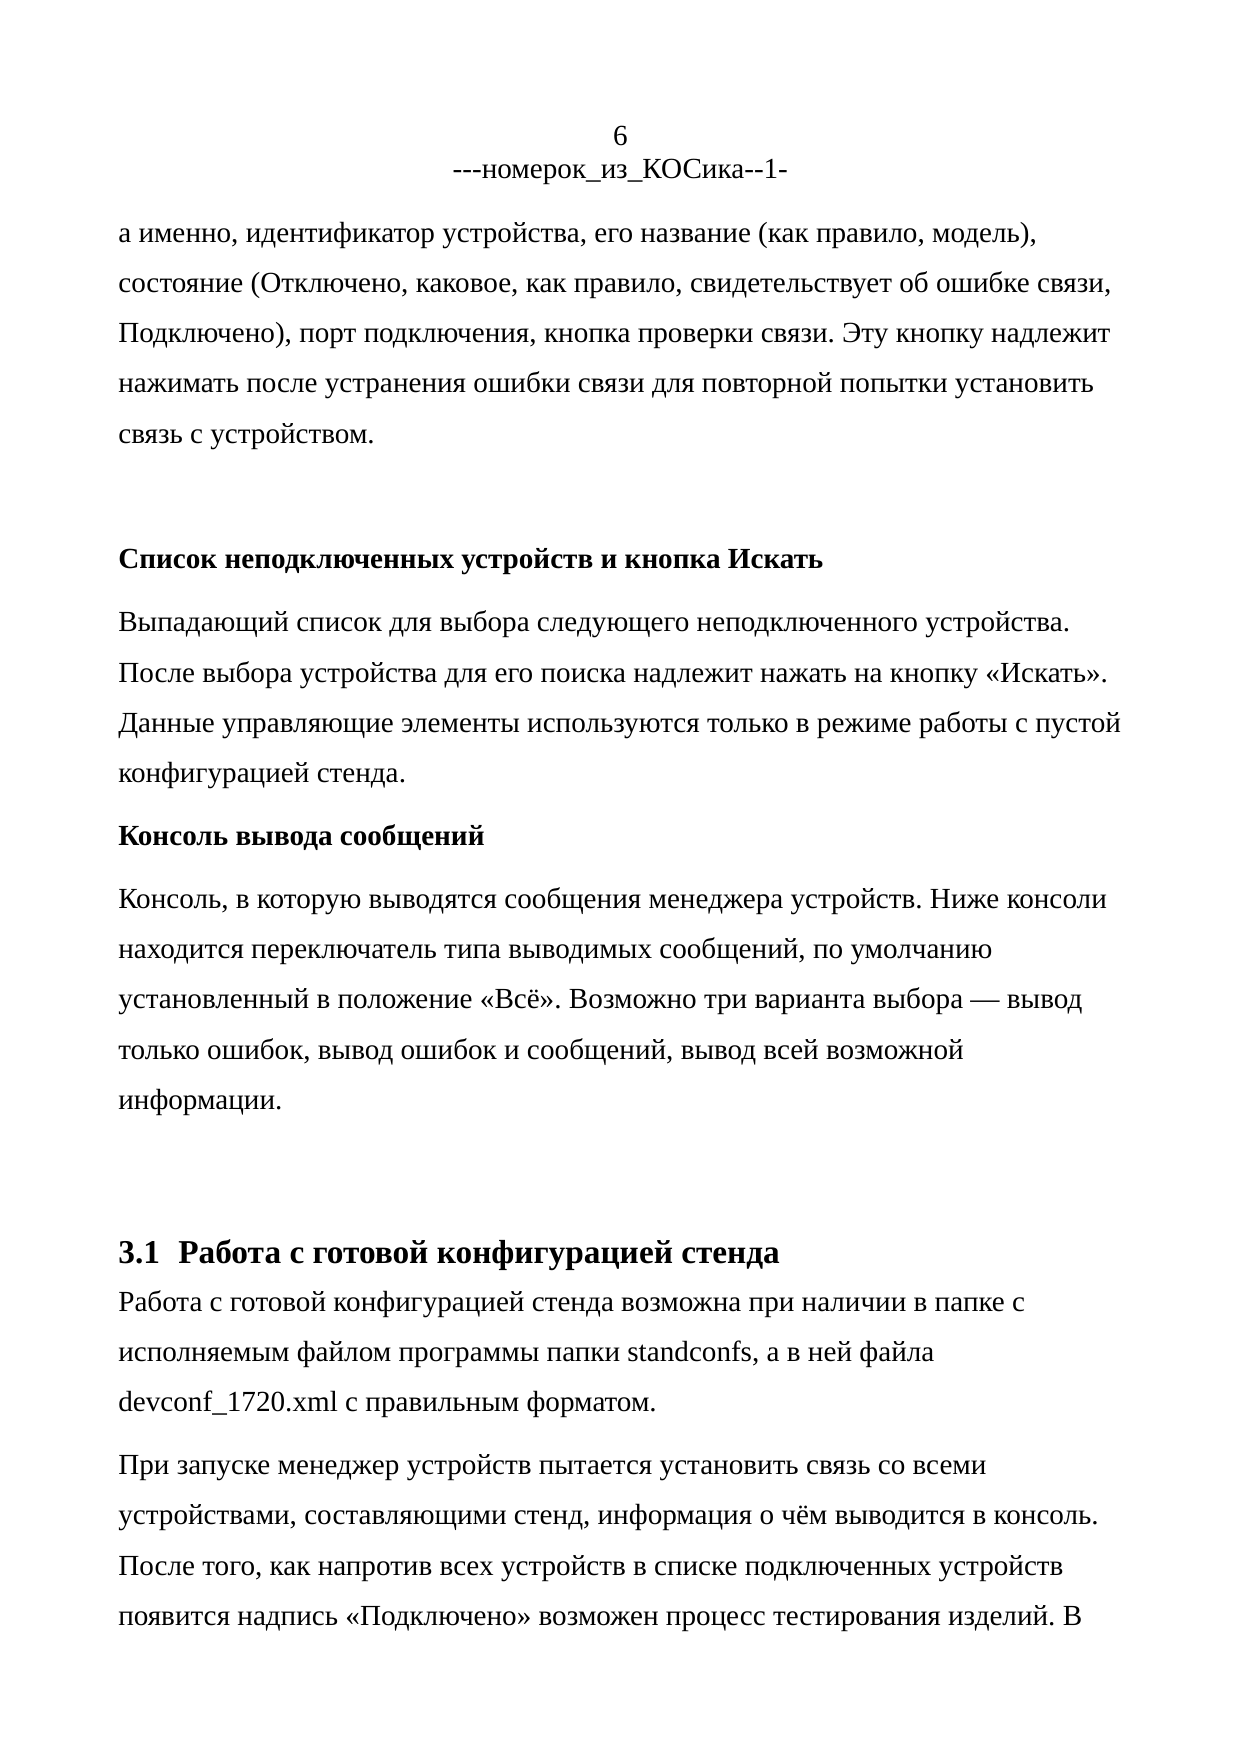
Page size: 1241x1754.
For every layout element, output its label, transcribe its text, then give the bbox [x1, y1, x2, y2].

subtitle Выпадающий список для выбора следующего неподключенного устройства. После выбора устройства для его поиска надлежит нажать на кнопку «Искать». Данные управляющие элементы используются только в режиме работы с пустой конфигурацией стенда. [118, 604, 1122, 789]
subtitle Консоль вывода сообщений [118, 818, 1122, 852]
subtitle Работа с готовой конфигурацией стенда [118, 1233, 1122, 1271]
subtitle При запуске менеджер устройств пытается установить связь со всеми устройствами, составляющими стенд, информация о чём выводится в консоль. После того, как напротив всех устройств в списке подключенных устройств появится надпись «Подключено» возможен процесс тестирования изделий. В [118, 1447, 1122, 1632]
subtitle Консоль, в которую выводятся сообщения менеджера устройств. Ниже консоли находится переключатель типа выводимых сообщений, по умолчанию установленный в положение «Всё». Возможно три варианта выбора — вывод только ошибок, вывод ошибок и сообщений, вывод всей возможной информации. [118, 881, 1122, 1116]
subtitle Список неподключенных устройств и кнопка Искать [118, 542, 1122, 575]
subtitle а именно, идентификатор устройства, его название (как правило, модель), состояние (Отключено, каковое, как правило, свидетельствует об ошибке связи, Подключено), порт подключения, кнопка проверки связи. Эту кнопку надлежит нажимать после устранения ошибки связи для повторной попытки установить связь с устройством. [118, 215, 1122, 449]
subtitle Работа с готовой конфигурацией стенда возможна при наличии в папке с исполняемым файлом программы папки standconfs, а в ней файла devconf_1720.xml с правильным форматом. [118, 1284, 1122, 1418]
